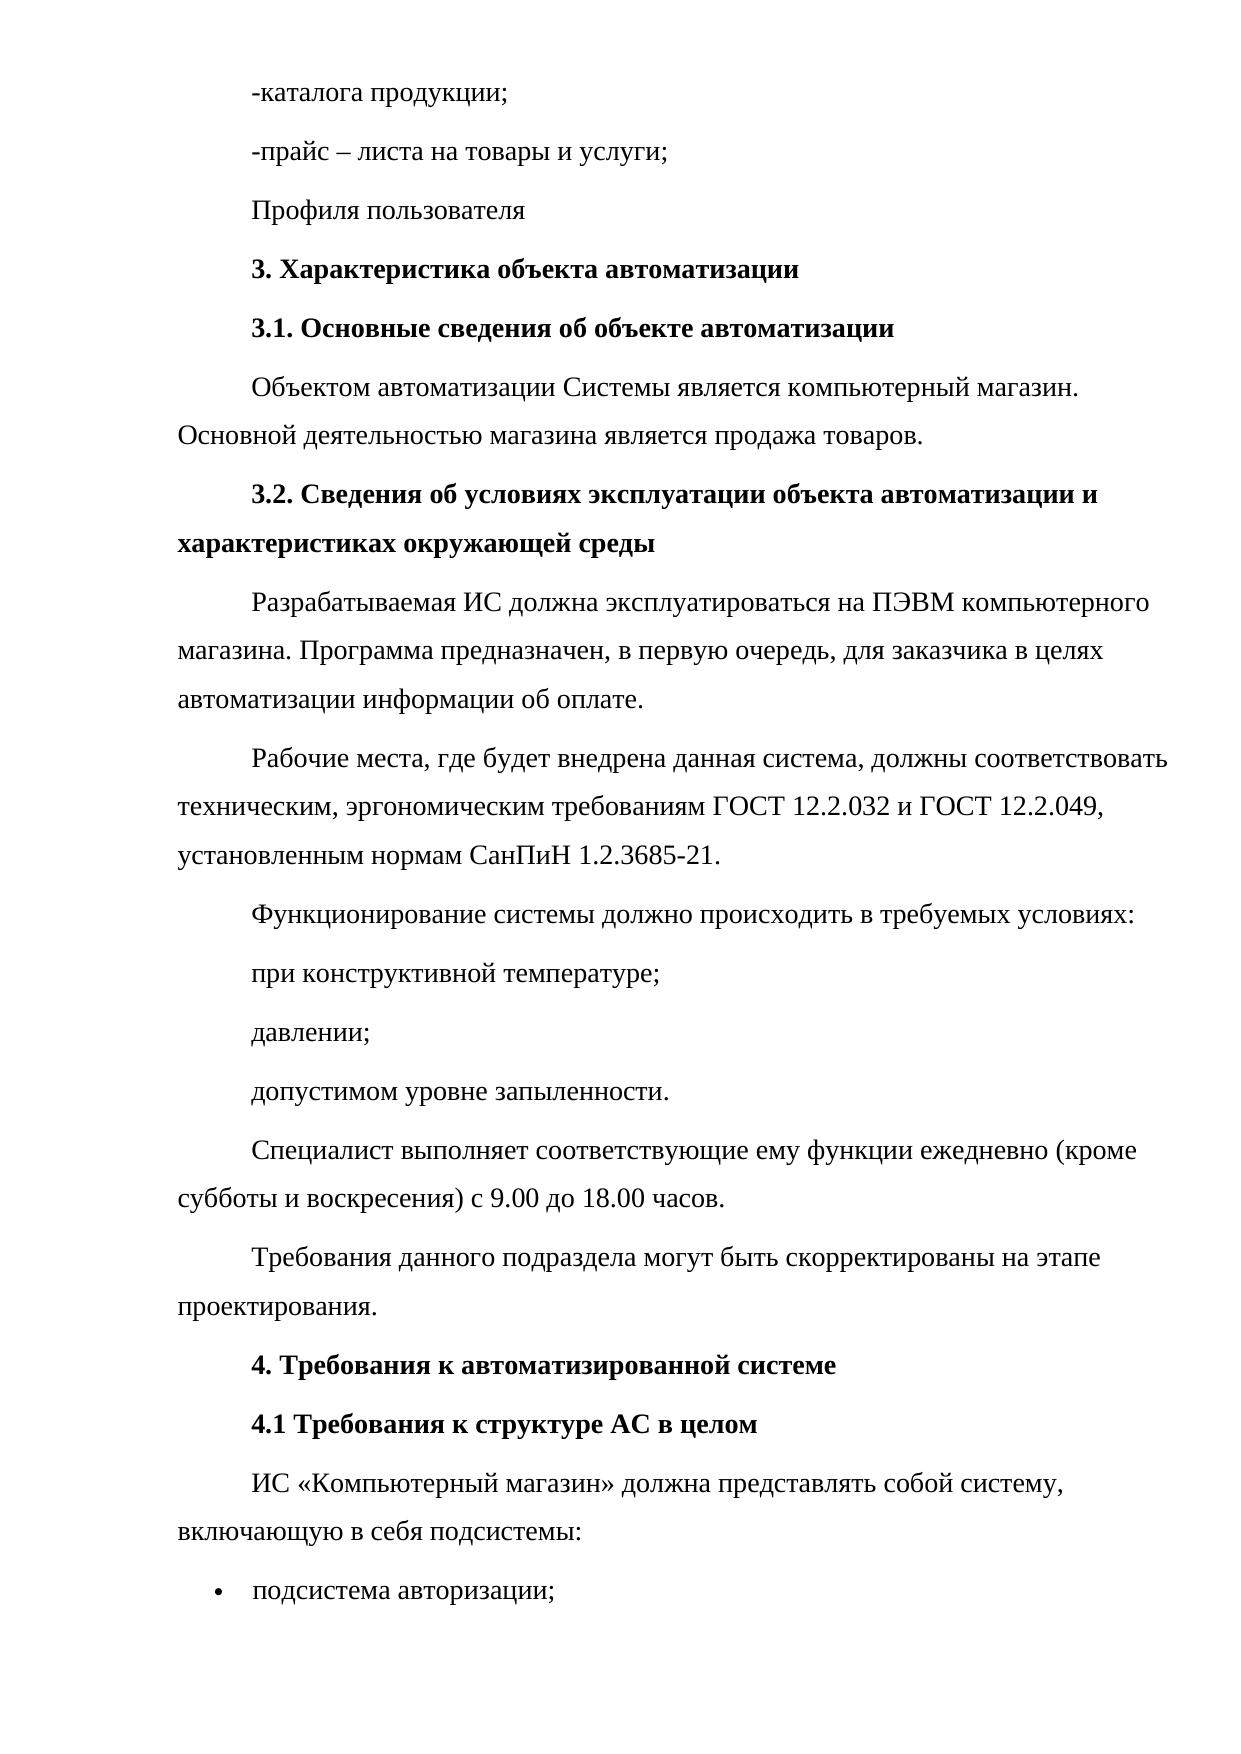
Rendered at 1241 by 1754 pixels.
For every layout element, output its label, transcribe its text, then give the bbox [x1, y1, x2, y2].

text 3. Характеристика объекта автоматизации [251, 252, 1181, 284]
text Специалист выполняет соответствующие ему функции ежедневно (кроме субботы и воскресения) с 9.00 до 18.00 часов. [177, 1133, 1181, 1214]
list подсистема авторизации; [215, 1573, 1181, 1606]
text Требования данного подраздела могут быть скорректированы на этапе проектирования. [177, 1240, 1181, 1321]
text давлении; [177, 1015, 1181, 1047]
text 4. Требования к автоматизированной системе [177, 1348, 1181, 1380]
text Рабочие места, где будет внедрена данная система, должны соответствовать техническим, эргономическим требованиям ГОСТ 12.2.032 и ГОСТ 12.2.049, установленным нормам СанПиН 1.2.3685-21. [177, 741, 1181, 870]
text Функционирование системы должно происходить в требуемых условиях: [177, 897, 1181, 929]
text допустимом уровне запыленности. [177, 1074, 1181, 1106]
text 3.2. Сведения об условиях эксплуатации объекта автоматизации и характеристиках окружающей среды [177, 477, 1181, 558]
text 4.1 Требования к структуре АС в целом [177, 1407, 1181, 1439]
text ИС «Компьютерный магазин» должна представлять собой систему, включающую в себя подсистемы: [177, 1466, 1181, 1547]
text Профиля пользователя [177, 193, 1181, 225]
text Объектом автоматизации Системы является компьютерный магазин. Основной деятельностью магазина является продажа товаров. [177, 370, 1181, 451]
text -каталога продукции; [177, 75, 1181, 107]
text при конструктивной температуре; [177, 956, 1181, 988]
text -прайс – листа на товары и услуги; [177, 134, 1181, 166]
text Разрабатываемая ИС должна эксплуатироваться на ПЭВМ компьютерного магазина. Программа предназначен, в первую очередь, для заказчика в целях автоматизации информации об оплате. [177, 585, 1181, 714]
text 3.1. Основные сведения об объекте автоматизации [177, 311, 1181, 343]
